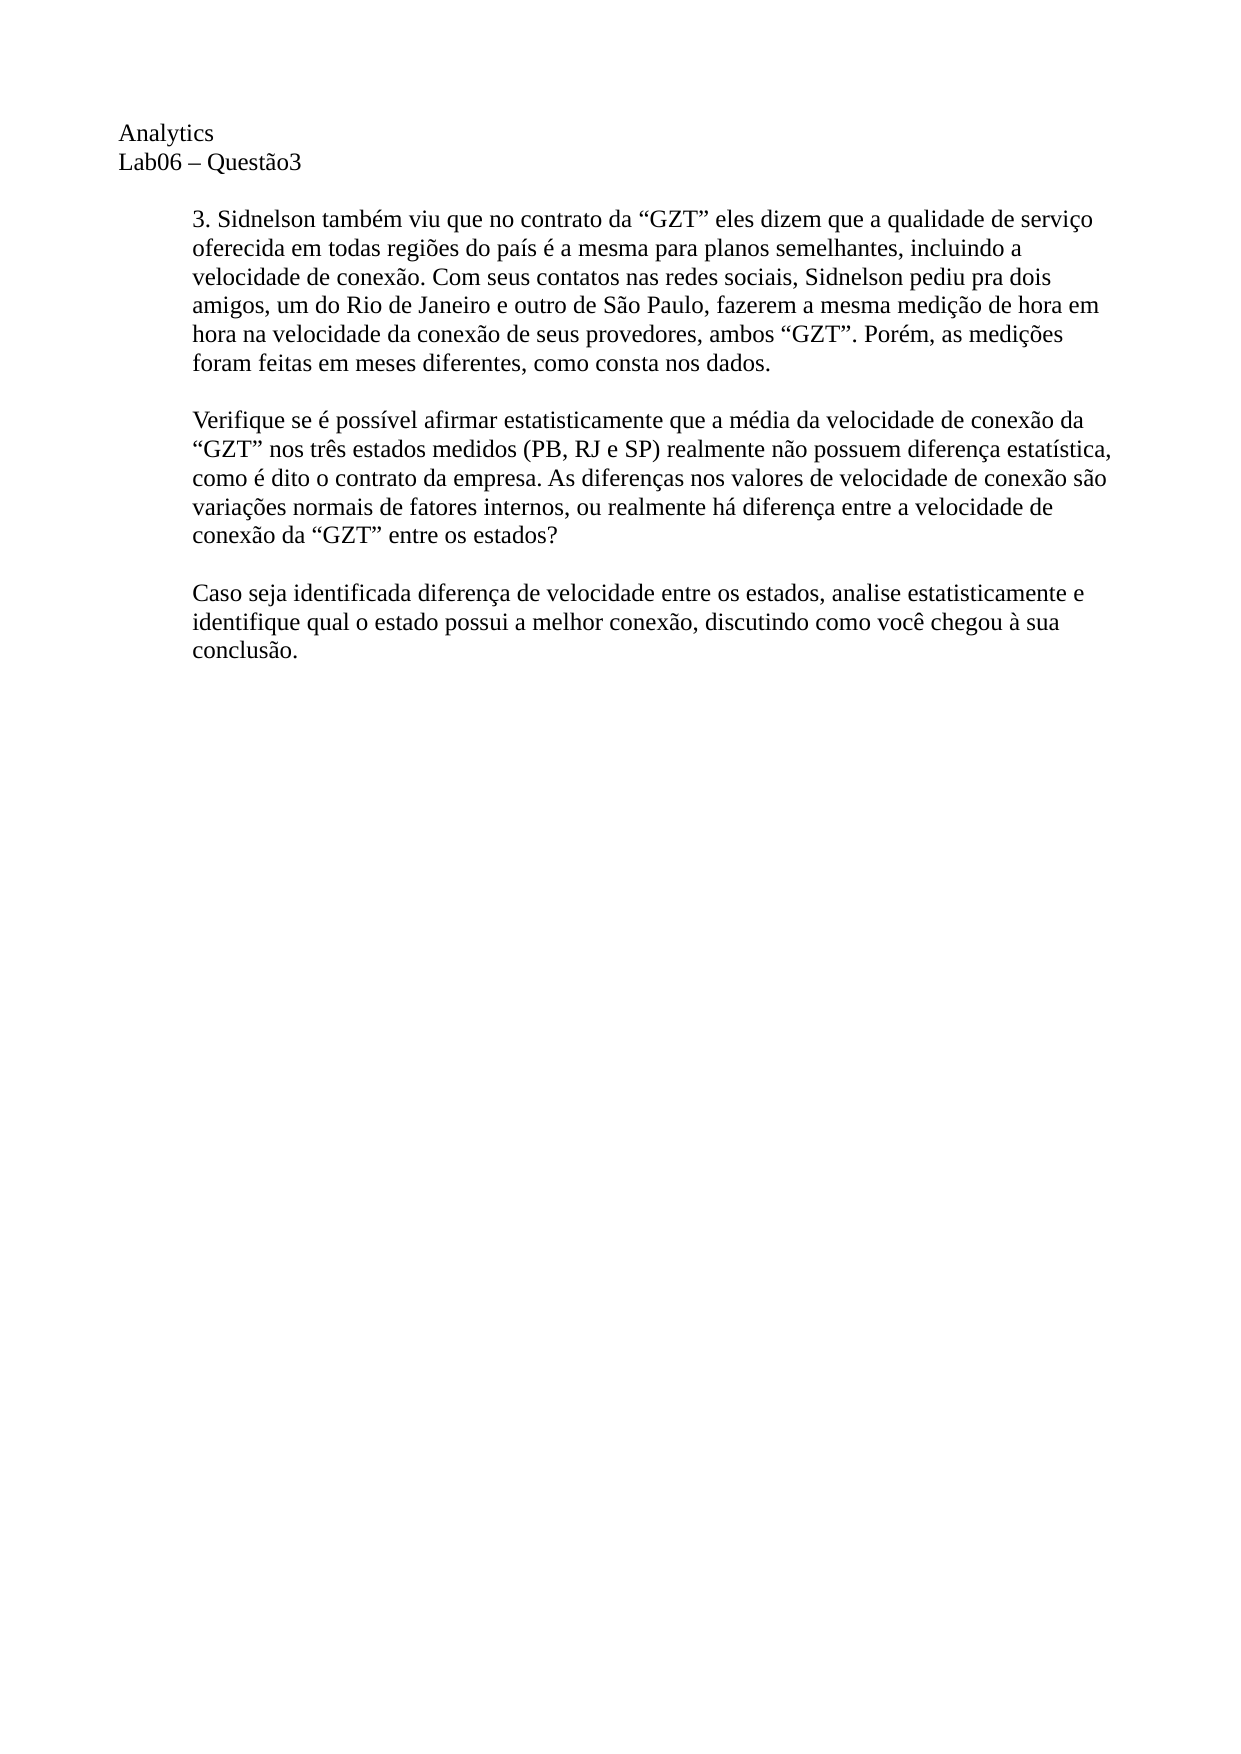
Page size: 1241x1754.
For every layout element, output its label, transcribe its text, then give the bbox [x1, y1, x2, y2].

text 3. Sidnelson também viu que no contrato da “GZT” eles dizem que a qualidade de serviço oferecida em todas regiões do país é a mesma para planos semelhantes, incluindo a velocidade de conexão. Com seus contatos nas redes sociais, Sidnelson pediu pra dois amigos, um do Rio de Janeiro e outro de São Paulo, fazerem a mesma medição de hora em hora na velocidade da conexão de seus provedores, ambos “GZT”. Porém, as medições foram feitas em meses diferentes, como consta nos dados. [192, 204, 1122, 377]
text Caso seja identificada diferença de velocidade entre os estados, analise estatisticamente e identifique qual o estado possui a melhor conexão, discutindo como você chegou à sua conclusão. [192, 578, 1122, 664]
text Verifique se é possível afirmar estatisticamente que a média da velocidade de conexão da “GZT” nos três estados medidos (PB, RJ e SP) realmente não possuem diferença estatística, como é dito o contrato da empresa. As diferenças nos valores de velocidade de conexão são variações normais de fatores internos, ou realmente há diferença entre a velocidade de conexão da “GZT” entre os estados? [192, 406, 1122, 549]
text Lab06 – Questão3 [118, 147, 1122, 176]
text Analytics [118, 118, 1122, 147]
